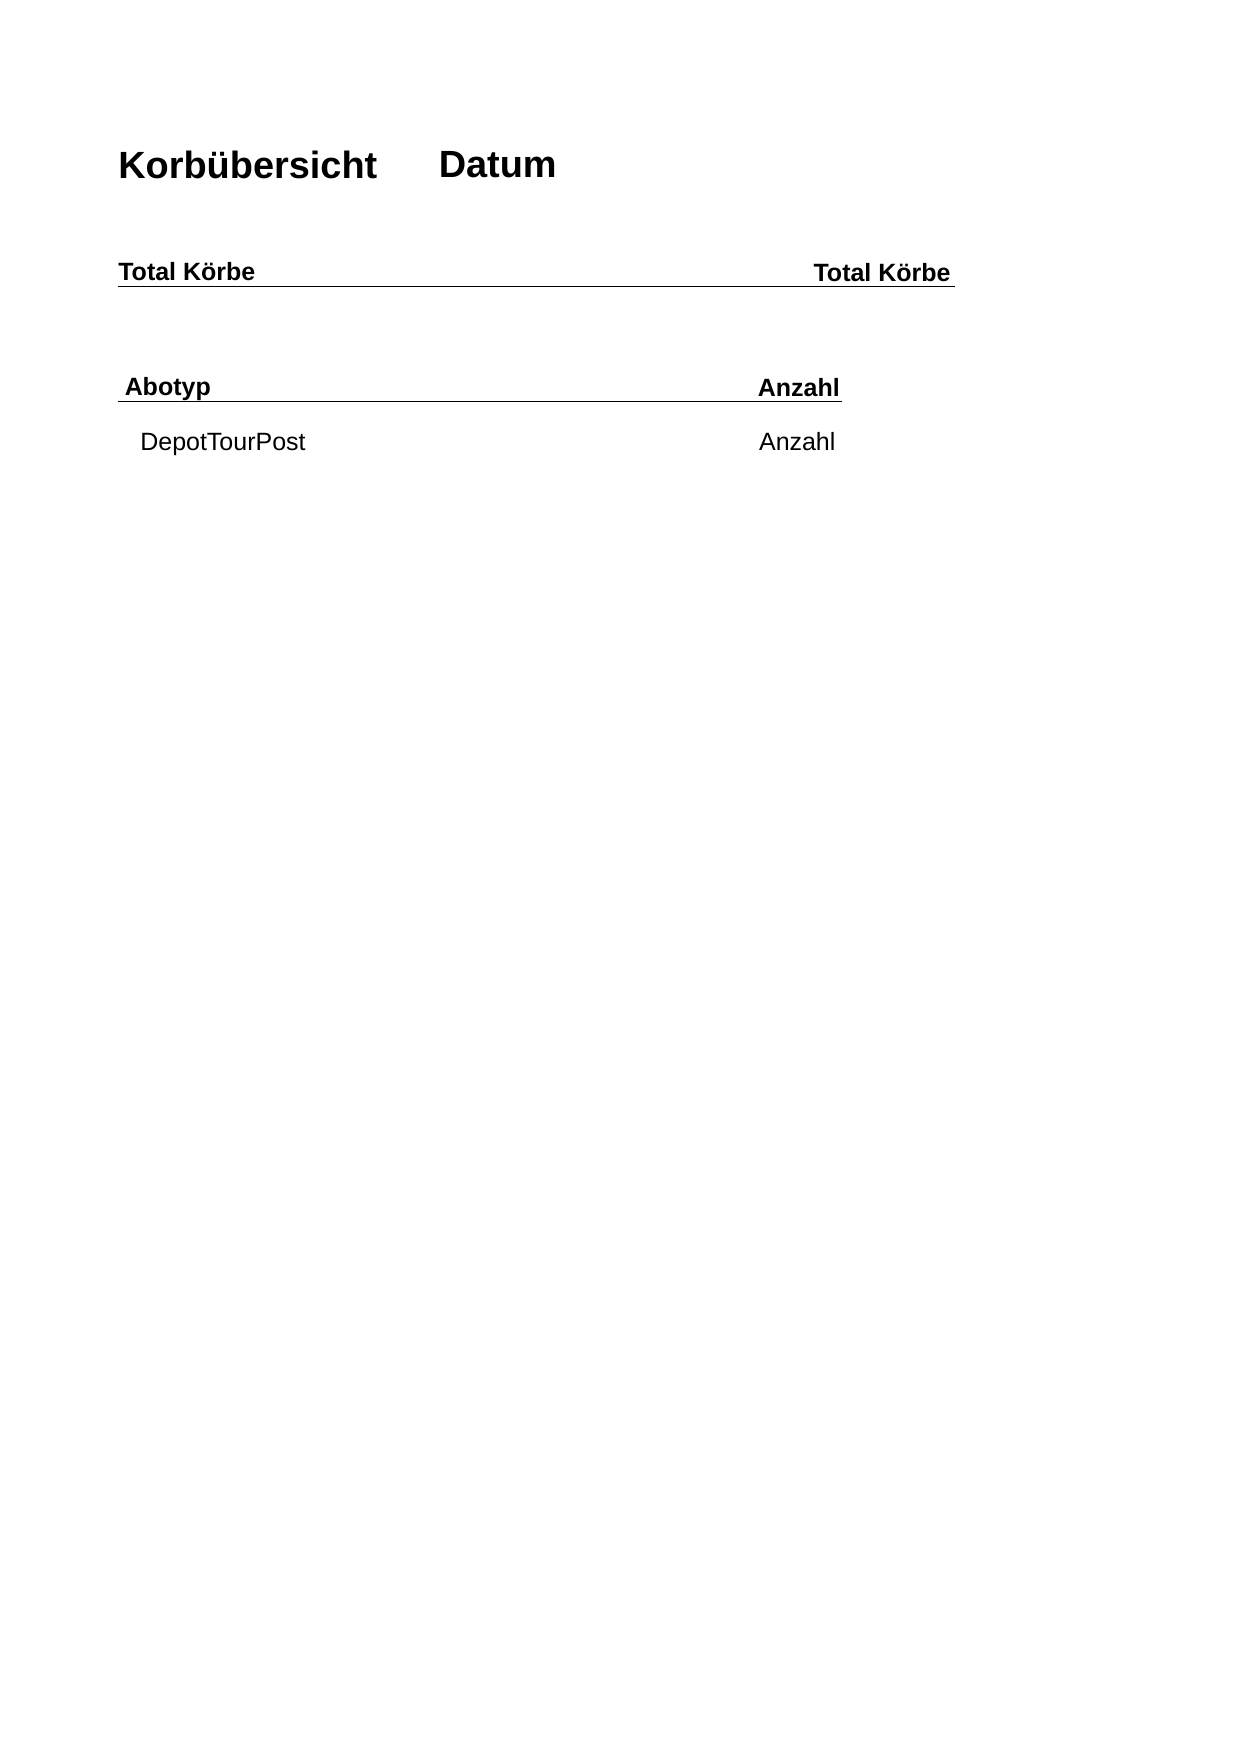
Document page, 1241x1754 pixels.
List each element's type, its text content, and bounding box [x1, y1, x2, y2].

table_header [671, 420, 843, 460]
table_header [118, 420, 671, 460]
text Total Körbe [118, 257, 1122, 286]
subtitle Korbübersicht [118, 143, 1122, 187]
